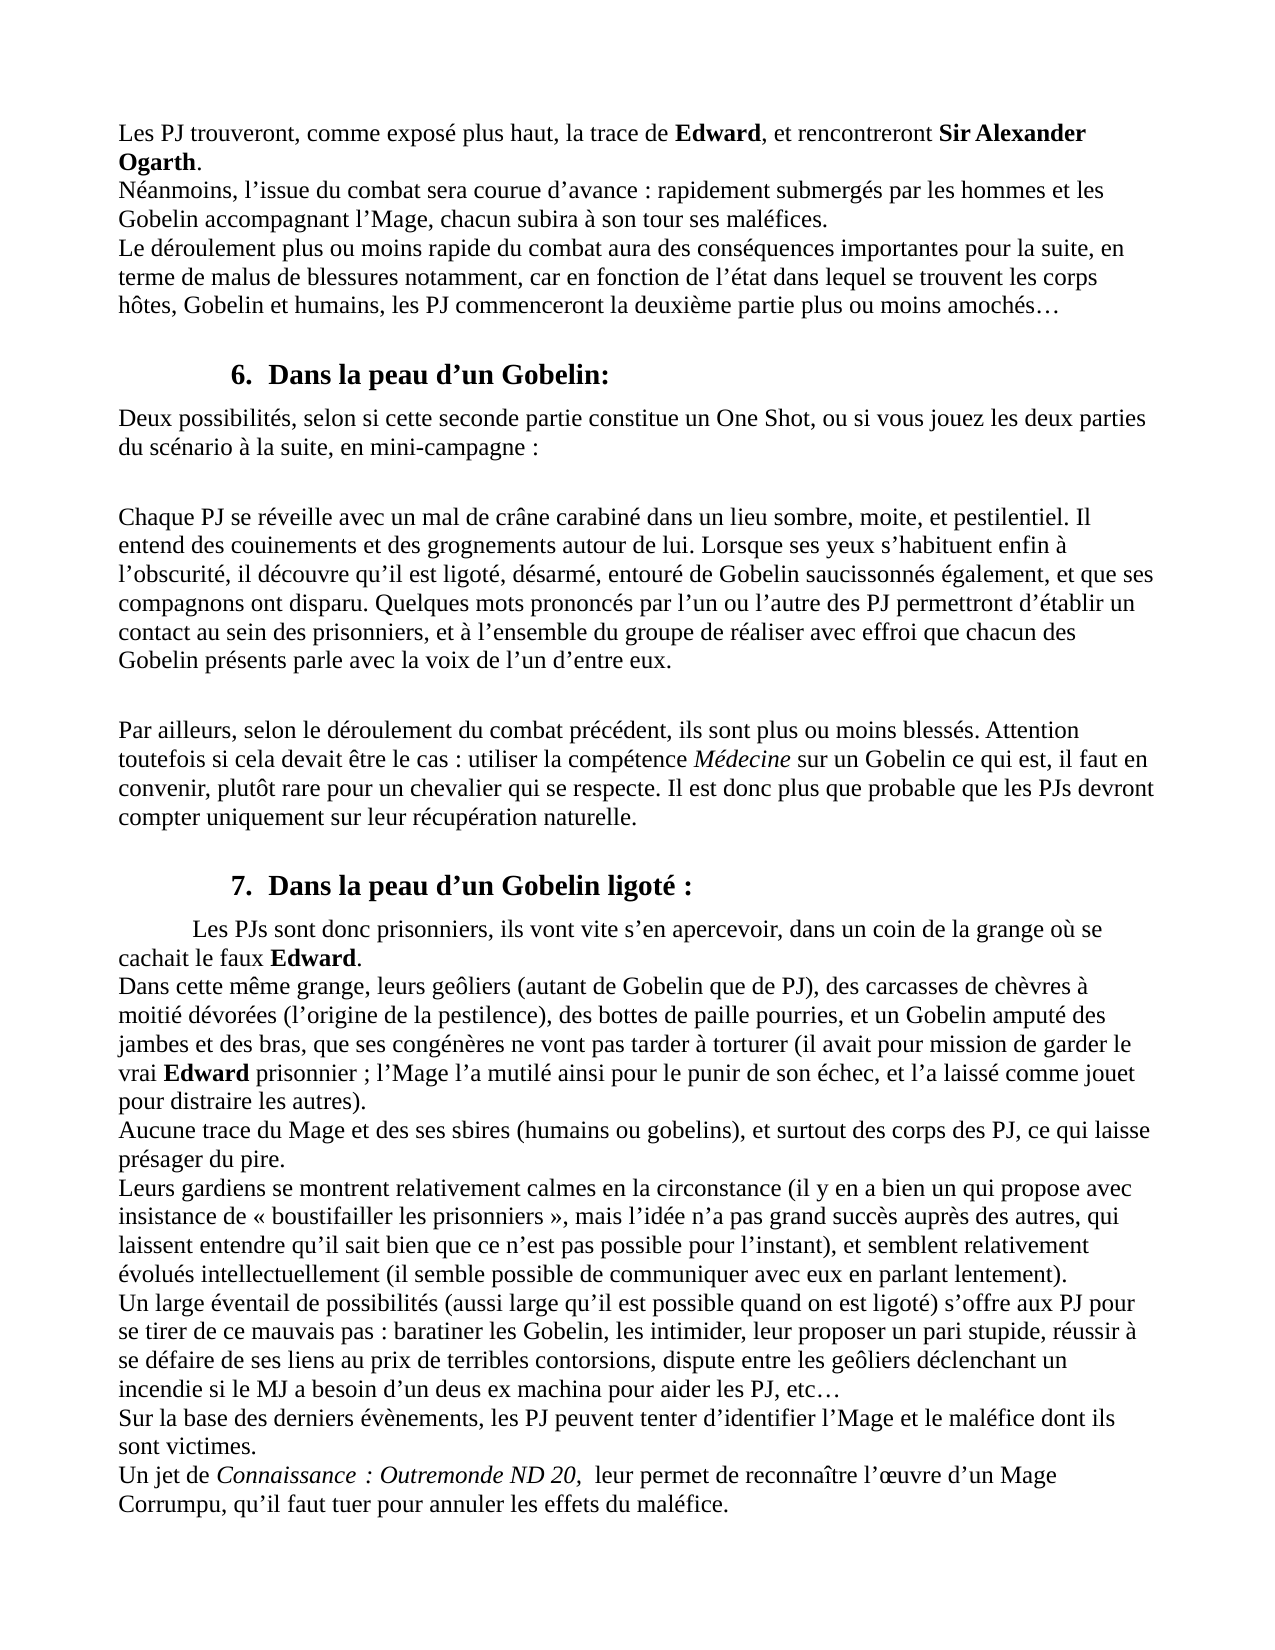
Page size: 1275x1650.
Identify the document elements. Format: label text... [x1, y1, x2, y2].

text Chaque PJ se réveille avec un mal de crâne carabiné dans un lieu sombre, moite, et pestilentiel. Il entend des couinements et des grognements autour de lui. Lorsque ses yeux s’habituent enfin à l’obscurité, il découvre qu’il est ligoté, désarmé, entouré de Gobelin saucissonnés également, et que ses compagnons ont disparu. Quelques mots prononcés par l’un ou l’autre des PJ permettront d’établir un contact au sein des prisonniers, et à l’ensemble du groupe de réaliser avec effroi que chacun des Gobelin présents parle avec la voix de l’un d’entre eux. [118, 473, 1157, 674]
text Deux possibilités, selon si cette seconde partie constitue un One Shot, ou si vous jouez les deux parties du scénario à la suite, en mini-campagne : [118, 403, 1157, 460]
text Les PJs sont donc prisonniers, ils vont vite s’en apercevoir, dans un coin de la grange où se cachait le faux Edward. Dans cette même grange, leurs geôliers (autant de Gobelin que de PJ), des carcasses de chèvres à moitié dévorées (l’origine de la pestilence), des bottes de paille pourries, et un Gobelin amputé des jambes et des bras, que ses congénères ne vont pas tarder à torturer (il avait pour mission de garder le vrai Edward prisonnier ; l’Mage l’a mutilé ainsi pour le punir de son échec, et l’a laissé comme jouet pour distraire les autres). Aucune trace du Mage et des ses sbires (humains ou gobelins), et surtout des corps des PJ, ce qui laisse présager du pire. Leurs gardiens se montrent relativement calmes en la circonstance (il y en a bien un qui propose avec insistance de « boustifailler les prisonniers », mais l’idée n’a pas grand succès auprès des autres, qui laissent entendre qu’il sait bien que ce n’est pas possible pour l’instant), et semblent relativement évolués intellectuellement (il semble possible de communiquer avec eux en parlant lentement). Un large éventail de possibilités (aussi large qu’il est possible quand on est ligoté) s’offre aux PJ pour se tirer de ce mauvais pas : baratiner les Gobelin, les intimider, leur proposer un pari stupide, réussir à se défaire de ses liens au prix de terribles contorsions, dispute entre les geôliers déclenchant un incendie si le MJ a besoin d’un deus ex machina pour aider les PJ, etc… Sur la base des derniers évènements, les PJ peuvent tenter d’identifier l’Mage et le maléfice dont ils sont victimes. Un jet de Connaissance : Outremonde ND 20, leur permet de reconnaître l’œuvre d’un Mage Corrumpu, qu’il faut tuer pour annuler les effets du maléfice. [118, 914, 1157, 1518]
text Les PJ trouveront, comme exposé plus haut, la trace de Edward, et rencontreront Sir Alexander Ogarth. Néanmoins, l’issue du combat sera courue d’avance : rapidement submergés par les hommes et les Gobelin accompagnant l’Mage, chacun subira à son tour ses maléfices. Le déroulement plus ou moins rapide du combat aura des conséquences importantes pour la suite, en terme de malus de blessures notamment, car en fonction de l’état dans lequel se trouvent les corps hôtes, Gobelin et humains, les PJ commenceront la deuxième partie plus ou moins amochés… [118, 118, 1157, 319]
text Par ailleurs, selon le déroulement du combat précédent, ils sont plus ou moins blessés. Attention toutefois si cela devait être le cas : utiliser la compétence Médecine sur un Gobelin ce qui est, il faut en convenir, plutôt rare pour un chevalier qui se respecte. Il est donc plus que probable que les PJs devront compter uniquement sur leur récupération naturelle. [118, 687, 1157, 830]
subtitle Dans la peau d’un Gobelin ligoté : [231, 868, 1157, 901]
subtitle Dans la peau d’un Gobelin: [231, 357, 1157, 390]
